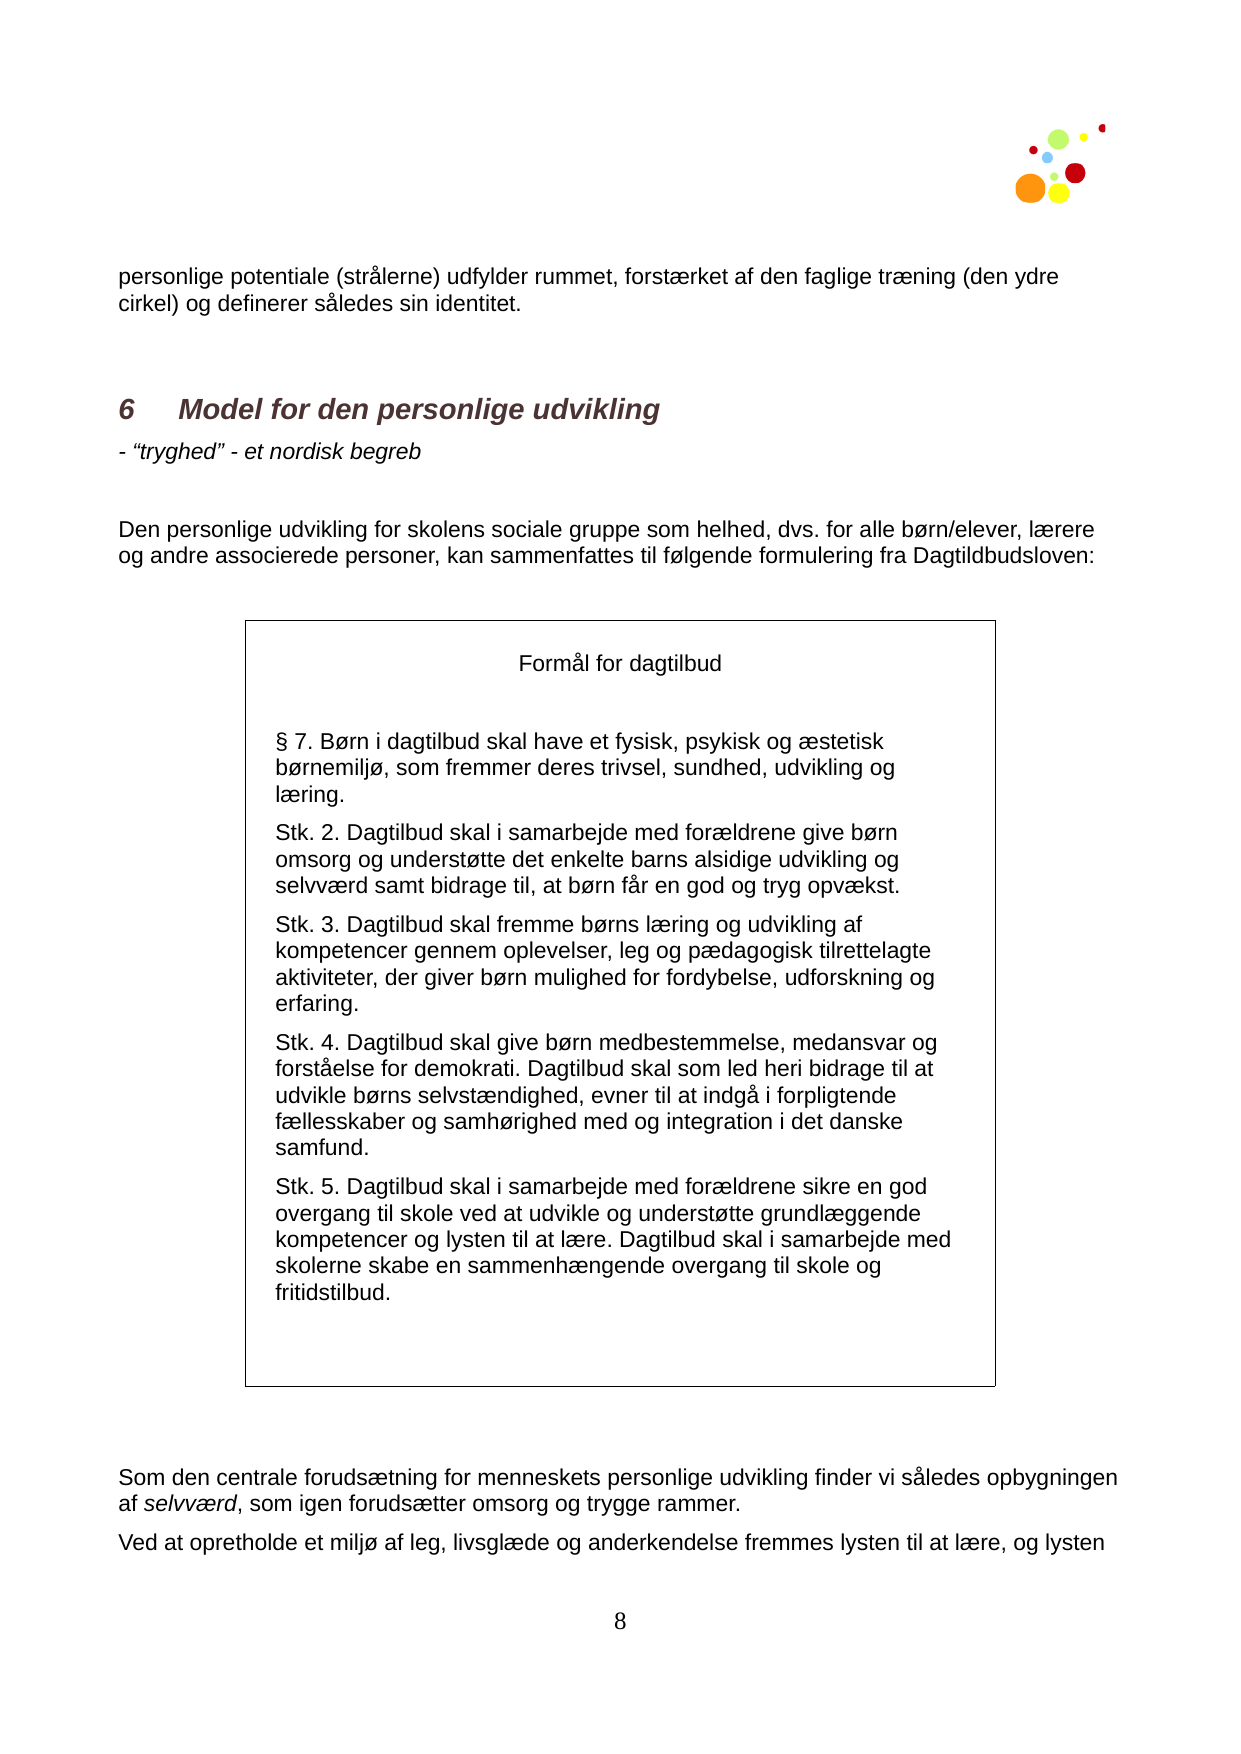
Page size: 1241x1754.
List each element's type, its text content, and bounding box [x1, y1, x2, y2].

text personlige potentiale (strålerne) udfylder rummet, forstærket af den faglige træning (den ydre cirkel) og definerer således sin identitet. [118, 263, 1122, 316]
text Som den centrale forudsætning for menneskets personlige udvikling finder vi således opbygningen af selvværd, som igen forudsætter omsorg og trygge rammer. [118, 1464, 1122, 1517]
subtitle Model for den personlige udvikling [118, 392, 1122, 426]
text Den personlige udvikling for skolens sociale gruppe som helhed, dvs. for alle børn/elever, lærere og andre associerede personer, kan sammenfattes til følgende formulering fra Dagtildbudsloven: [118, 516, 1122, 569]
text - “tryghed” - et nordisk begreb [118, 438, 1122, 464]
text Ved at opretholde et miljø af leg, livsglæde og anderkendelse fremmes lysten til at lære, og lysten [118, 1529, 1122, 1556]
picture [1015, 124, 1106, 203]
table_header Formål for dagtilbud § 7. Børn i dagtilbud skal have et fysisk, psykisk og æstetisk børnemiljø, som fremmer deres trivsel, sundhed, udvikling og læring. Stk. 2. Dagtilbud skal i samarbejde med forældrene give børn omsorg og understøtte det enkelte barns alsidige udvikling og selvværd samt bidrage til, at børn får en god og tryg opvækst. Stk. 3. Dagtilbud skal fremme børns læring og udvikling af kompetencer gennem oplevelser, leg og pædagogisk tilrettelagte aktiviteter, der giver børn mulighed for fordybelse, udforskning og erfaring. Stk. 4. Dagtilbud skal give børn medbestemmelse, medansvar og forståelse for demokrati. Dagtilbud skal som led heri bidrage til at udvikle børns selvstændighed, evner til at indgå i forpligtende fællesskaber og samhørighed med og integration i det danske samfund. Stk. 5. Dagtilbud skal i samarbejde med forældrene sikre en god overgang til skole ved at udvikle og understøtte grundlæggende kompetencer og lysten til at lære. Dagtilbud skal i samarbejde med skolerne skabe en sammenhængende overgang til skole og fritidstilbud. [246, 621, 995, 1386]
